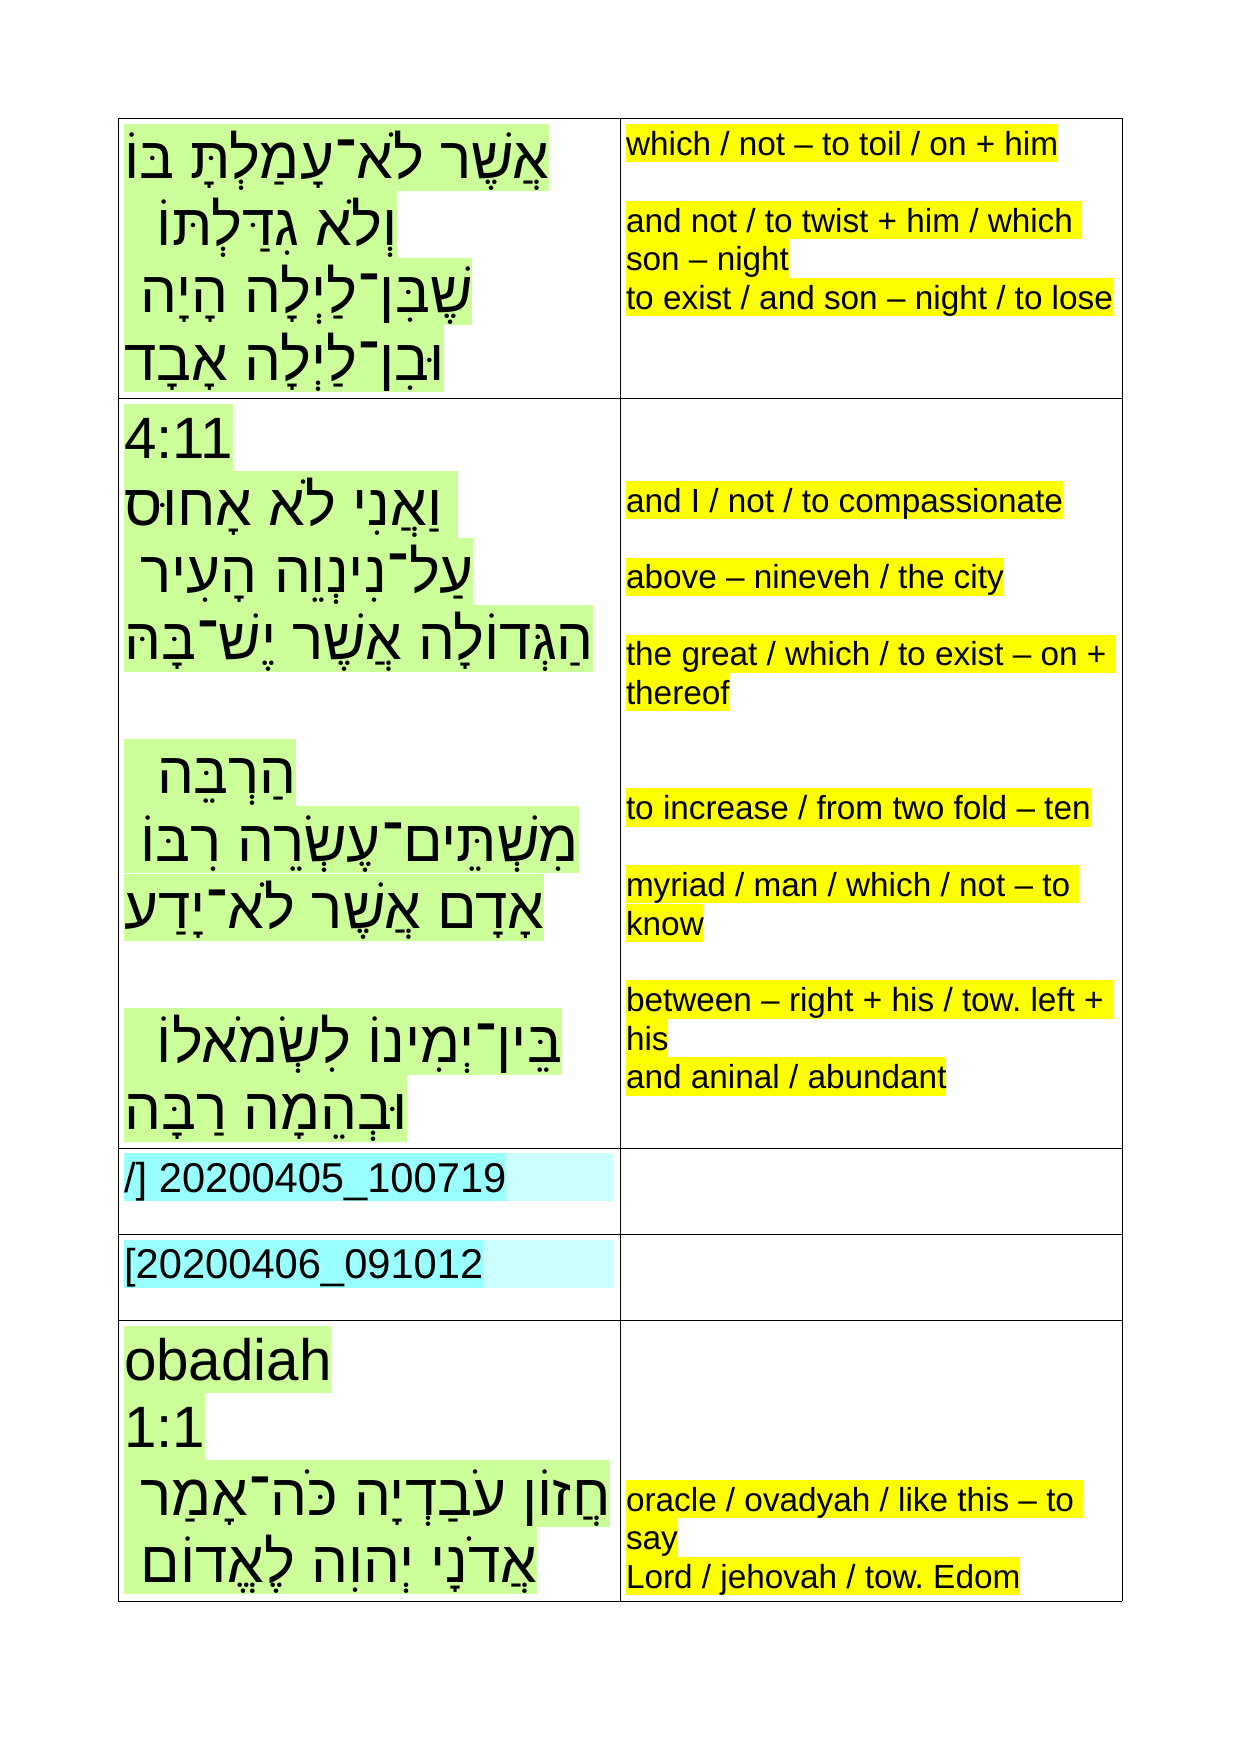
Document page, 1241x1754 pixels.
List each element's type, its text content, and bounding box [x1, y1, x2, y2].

table_cell [20200406_091012 [119, 1235, 620, 1320]
table_cell which / not – to toil / on + him and not / to twist + him / which son – night to exist / and son – night / to lose [621, 119, 1122, 398]
table_cell [621, 1149, 1122, 1234]
table_cell [621, 1235, 1122, 1320]
table_cell 4:10 וַיֹּאמֶר יְהוָה אַתָּה חַסְתָּ עַל־הַקִּיקָיוֹן אֲשֶׁר לֹא־עָמַלְתָּ בּוֹ וְלֹא גִדַּלְתּוֹ שֶׁבִּן־לַיְלָה הָיָה וּבִן־לַיְלָה אָבָד [119, 119, 620, 398]
table_cell and I / not / to compassionate above – nineveh / the city the great / which / to exist – on + thereof to increase / from two fold – ten myriad / man / which / not – to know between – right + his / tow. left + his and aninal / abundant [621, 399, 1122, 1147]
table_cell /] 20200405_100719 [119, 1149, 620, 1234]
table_cell 4:11 וַאֲנִי לֹא אָחוּס עַל־נִינְוֵה הָעִיר הַגְּדוֹלָה אֲשֶׁר יֶשׁ־בָּהּ הַרְבֵּה מִשְׁתֵּים־עֶשְׂרֵה רִבּוֹ אָדָם אֲשֶׁר לֹא־יָדַע בֵּין־יְמִינוֹ לִשְׂמֹאלוֹ וּבְהֵמָה רַבָּה [119, 399, 620, 1147]
table_cell obadiah 1:1 חֲזוֹן עֹבַדְיָה כֹּה־אָמַר אֲדֹנָי יְהוִה לֶאֱדוֹם שְׁמוּעָה שָׁמַעְנוּ מֵאֵת יְהוָה וְצִיר בַּגּוֹיִם שֻׁלָּח קוּמוּ וְנָקוּמָה עָלֶיהָ לַמִּלְחָמָה [119, 1321, 620, 1601]
table_cell oracle / ovadyah / like this – to say Lord / jehovah / tow. Edom [621, 1321, 1122, 1601]
